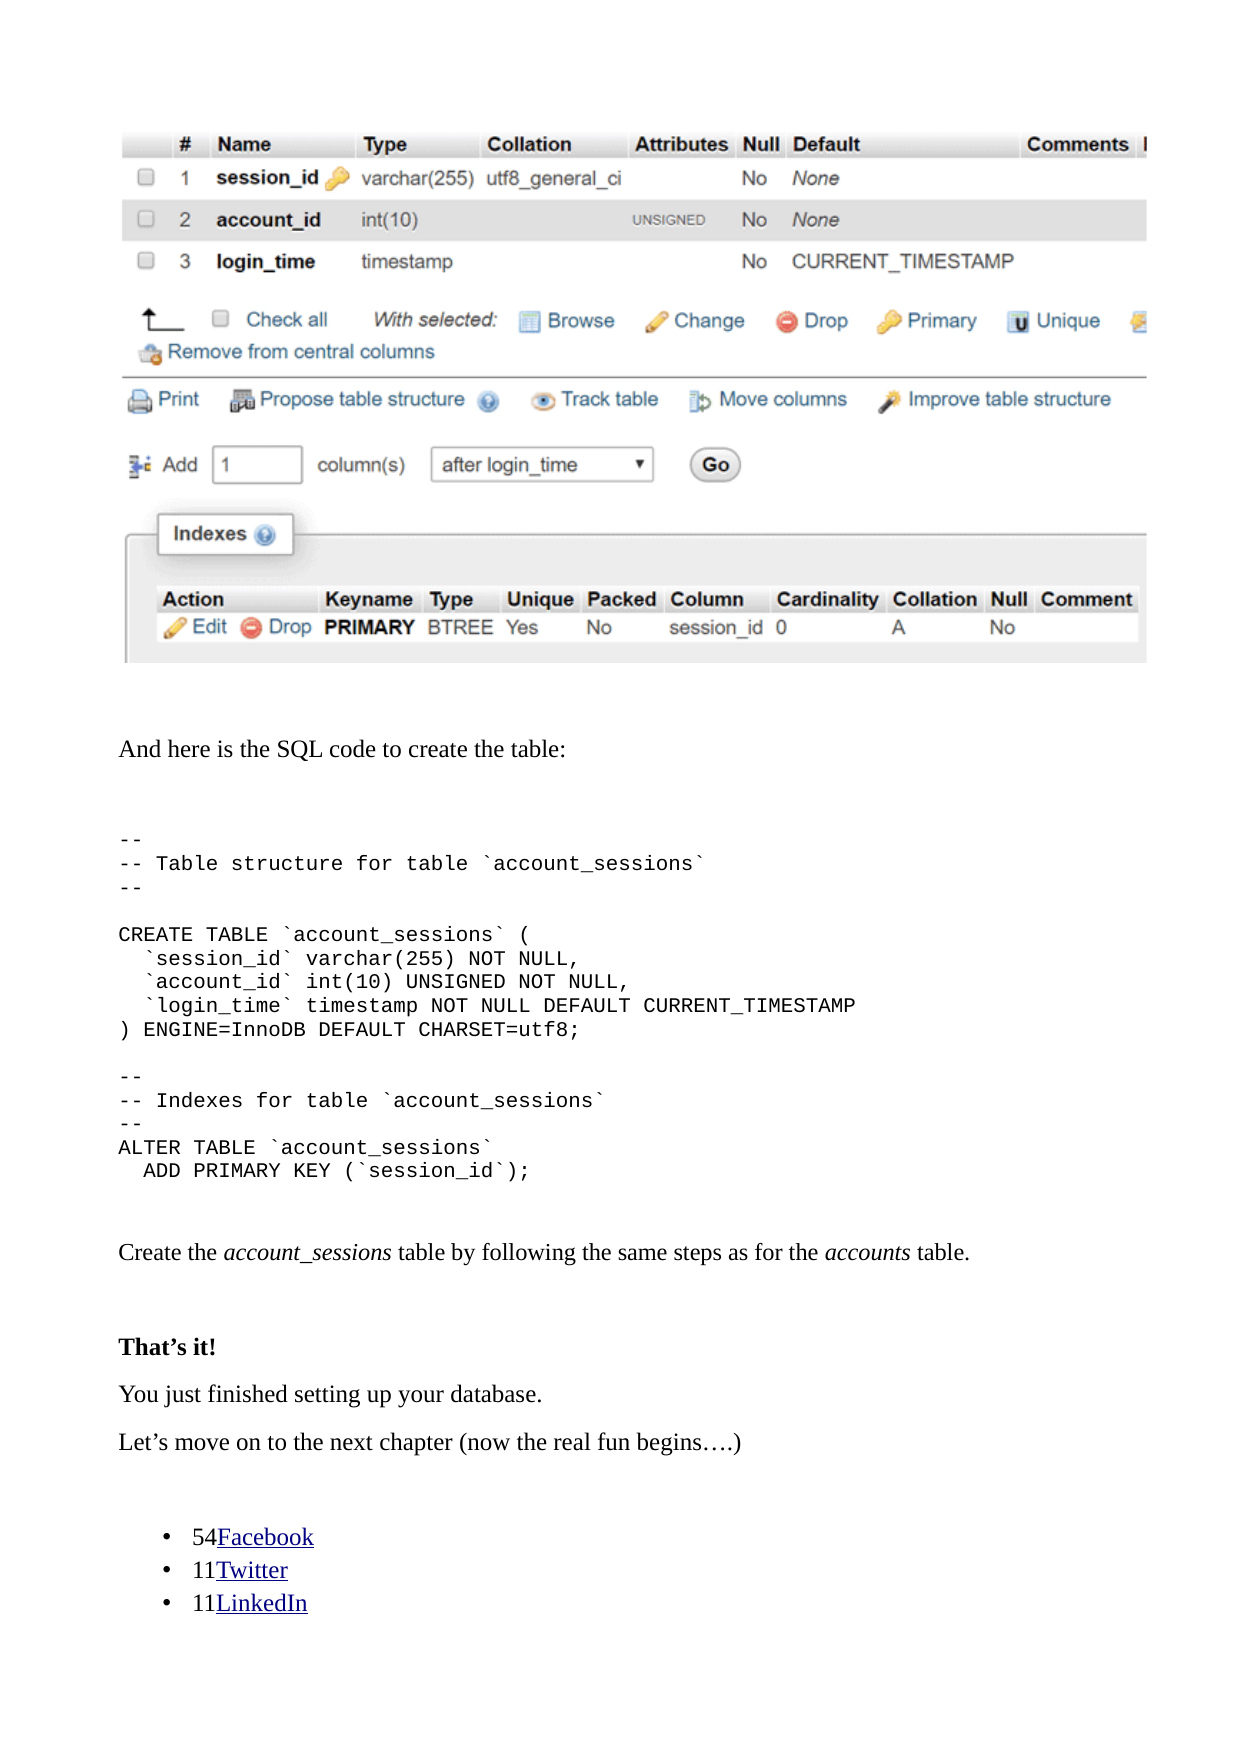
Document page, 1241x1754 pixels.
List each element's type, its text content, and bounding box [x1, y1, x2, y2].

text You just finished setting up your database. [118, 1379, 1122, 1408]
text -- [118, 1066, 1122, 1089]
text -- [118, 877, 1122, 900]
picture [118, 118, 1147, 663]
text ALTER TABLE `account_sessions` [118, 1137, 1122, 1161]
text That’s it! [118, 1332, 1122, 1360]
text `account_id` int(10) UNSIGNED NOT NULL, [118, 971, 1122, 995]
text -- Table structure for table `account_sessions` [118, 853, 1122, 877]
text -- [118, 1113, 1122, 1137]
text And here is the SQL code to create the table: [118, 734, 1122, 763]
text `session_id` varchar(255) NOT NULL, [118, 948, 1122, 971]
text -- Indexes for table `account_sessions` [118, 1089, 1122, 1113]
text ) ENGINE=InnoDB DEFAULT CHARSET=utf8; [118, 1019, 1122, 1042]
text ADD PRIMARY KEY (`session_id`); [118, 1161, 1122, 1184]
text -- [118, 829, 1122, 853]
text Let’s move on to the next chapter (now the real fun begins….) [118, 1427, 1122, 1456]
list 54Facebook [162, 1522, 1122, 1551]
text `login_time` timestamp NOT NULL DEFAULT CURRENT_TIMESTAMP [118, 995, 1122, 1019]
list 11LinkedIn [162, 1588, 1122, 1617]
list 11Twitter [162, 1555, 1122, 1584]
text Create the account_sessions table by following the same steps as for the accounts table. [118, 1237, 1122, 1265]
text CREATE TABLE `account_sessions` ( [118, 924, 1122, 948]
